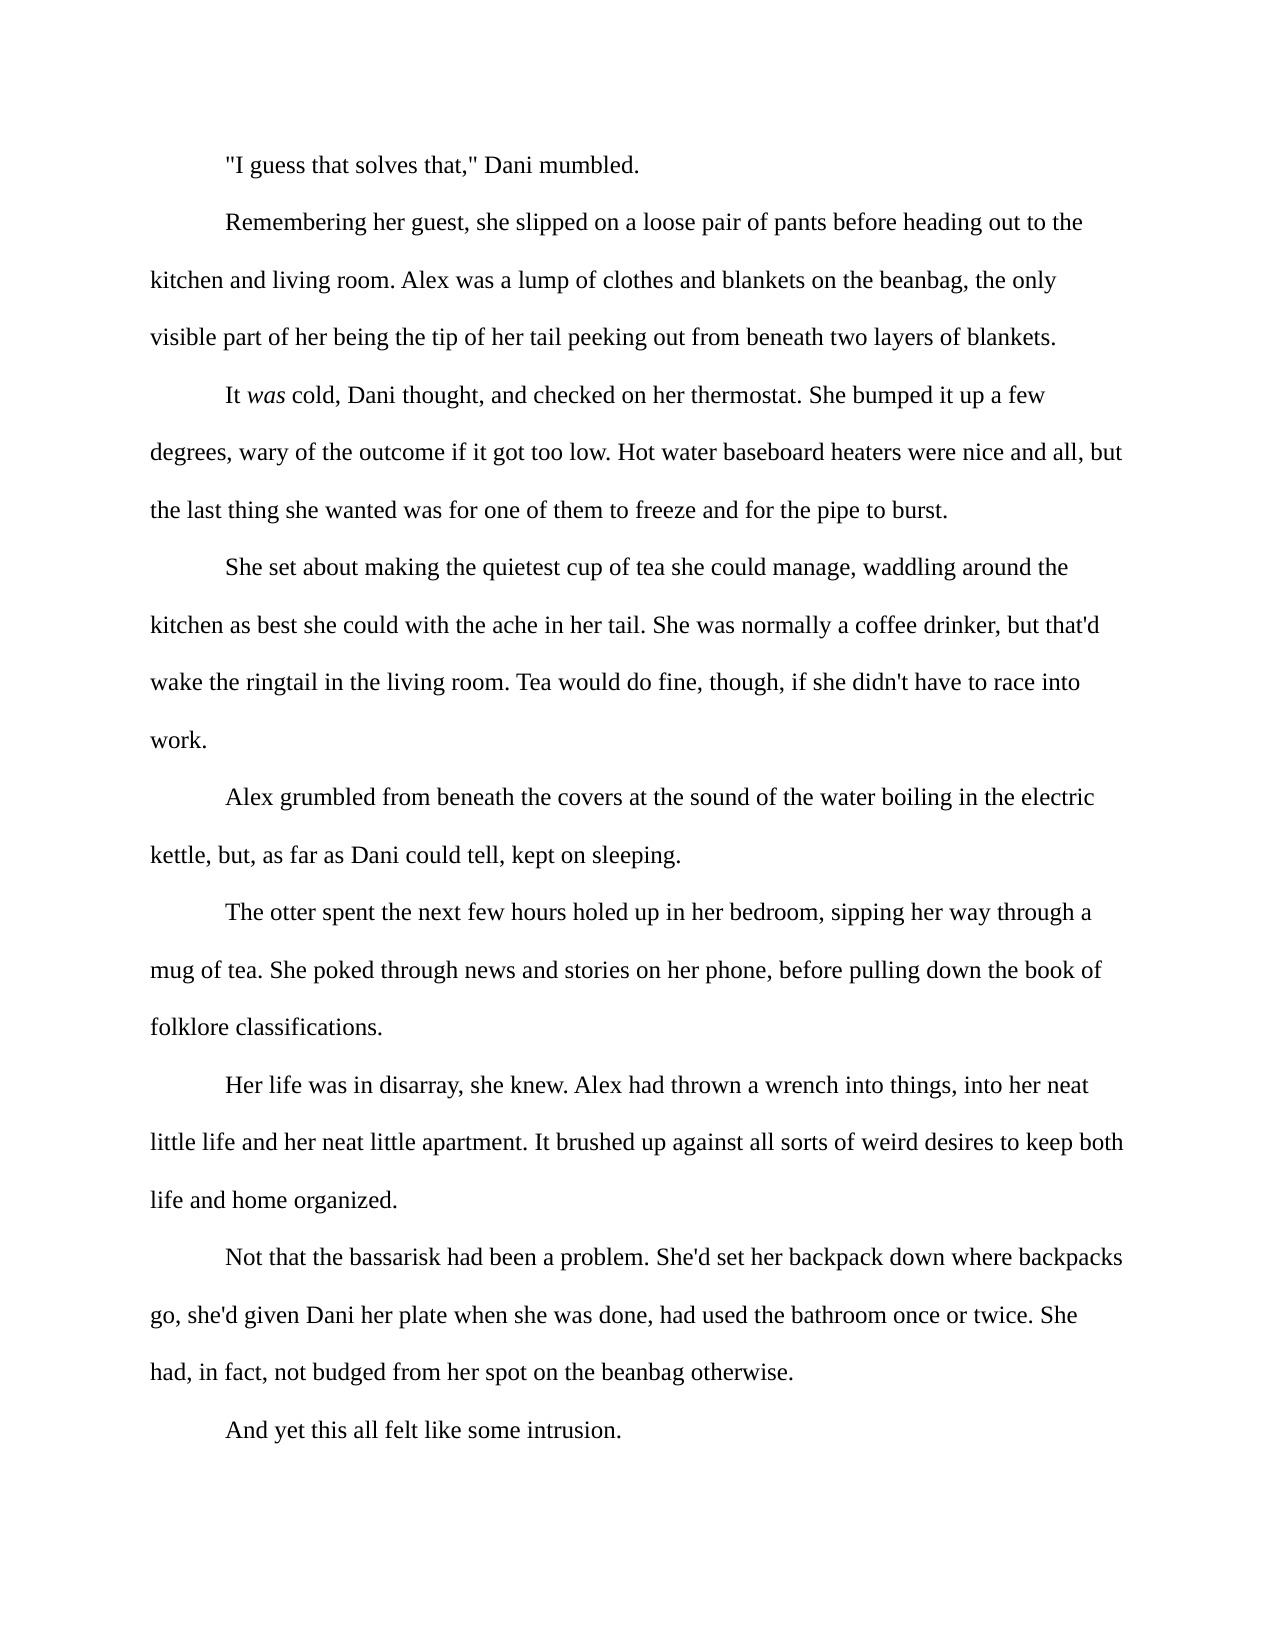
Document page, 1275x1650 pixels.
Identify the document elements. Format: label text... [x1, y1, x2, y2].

text And yet this all felt like some intrusion. [150, 1415, 1125, 1444]
text Alex grumbled from beneath the covers at the sound of the water boiling in the electric kettle, but, as far as Dani could tell, kept on sleeping. [150, 782, 1125, 869]
text The otter spent the next few hours holed up in her bedroom, sipping her way through a mug of tea. She poked through news and stories on her phone, before pulling down the book of folklore classifications. [150, 897, 1125, 1041]
text Her life was in disarray, she knew. Alex had thrown a wrench into things, into her neat little life and her neat little apartment. It brushed up against all sorts of weird desires to keep both life and home organized. [150, 1070, 1125, 1214]
text It was cold, Dani thought, and checked on her thermostat. She bumped it up a few degrees, wary of the outcome if it got too low. Hot water baseboard heaters were nice and all, but the last thing she wanted was for one of them to freeze and for the pipe to burst. [150, 380, 1125, 524]
text Remembering her guest, she slipped on a loose pair of pants before heading out to the kitchen and living room. Alex was a lump of clothes and blankets on the beanbag, the only visible part of her being the tip of her tail peeking out from beneath two layers of blankets. [150, 207, 1125, 351]
text She set about making the quietest cup of tea she could manage, waddling around the kitchen as best she could with the ache in her tail. She was normally a coffee drinker, but that'd wake the ringtail in the living room. Tea would do fine, though, if she didn't have to race into work. [150, 552, 1125, 754]
text "I guess that solves that," Dani mumbled. [150, 150, 1125, 179]
text Not that the bassarisk had been a problem. She'd set her backpack down where backpacks go, she'd given Dani her plate when she was done, had used the bathroom once or twice. She had, in fact, not budged from her spot on the beanbag otherwise. [150, 1242, 1125, 1386]
